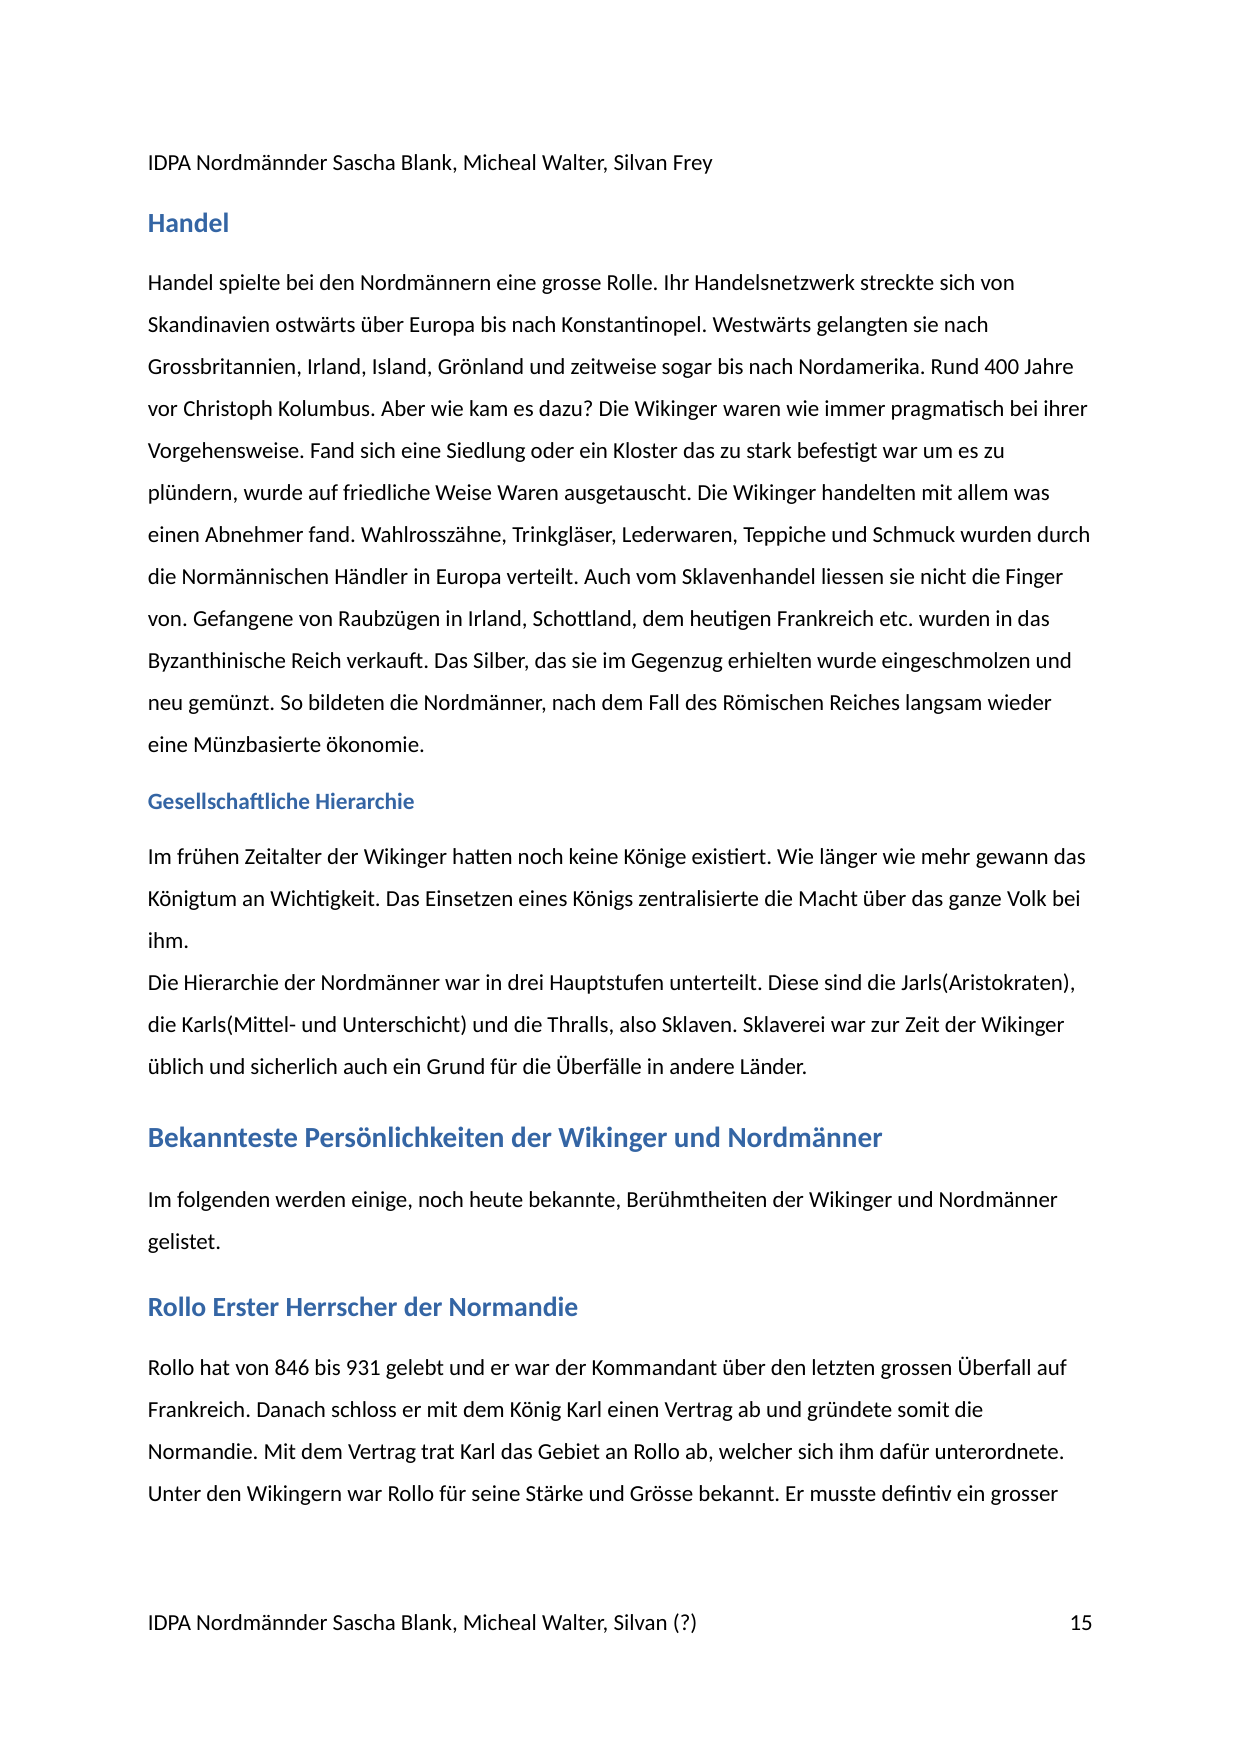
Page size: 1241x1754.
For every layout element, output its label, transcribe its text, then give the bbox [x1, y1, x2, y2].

subtitle Rollo Erster Herrscher der Normandie [148, 1289, 1093, 1323]
text Im folgenden werden einige, noch heute bekannte, Berühmtheiten der Wikinger und Nordmänner gelistet. [148, 1185, 1093, 1255]
subtitle Gesellschaftliche Hierarchie [148, 787, 1093, 815]
text Handel spielte bei den Nordmännern eine grosse Rolle. Ihr Handelsnetzwerk streckte sich von Skandinavien ostwärts über Europa bis nach Konstantinopel. Westwärts gelangten sie nach Grossbritannien, Irland, Island, Grönland und zeitweise sogar bis nach Nordamerika. Rund 400 Jahre vor Christoph Kolumbus. Aber wie kam es dazu? Die Wikinger waren wie immer pragmatisch bei ihrer Vorgehensweise. Fand sich eine Siedlung oder ein Kloster das zu stark befestigt war um es zu plündern, wurde auf friedliche Weise Waren ausgetauscht. Die Wikinger handelten mit allem was einen Abnehmer fand. Wahlrosszähne, Trinkgläser, Lederwaren, Teppiche und Schmuck wurden durch die Normännischen Händler in Europa verteilt. Auch vom Sklavenhandel liessen sie nicht die Finger von. Gefangene von Raubzügen in Irland, Schottland, dem heutigen Frankreich etc. wurden in das Byzanthinische Reich verkauft. Das Silber, das sie im Gegenzug erhielten wurde eingeschmolzen und neu gemünzt. So bildeten die Nordmänner, nach dem Fall des Römischen Reiches langsam wieder eine Münzbasierte ökonomie. [148, 268, 1093, 758]
subtitle Handel [148, 205, 1093, 239]
subtitle Bekannteste Persönlichkeiten der Wikinger und Nordmänner [148, 1119, 1093, 1154]
text Rollo hat von 846 bis 931 gelebt und er war der Kommandant über den letzten grossen Überfall auf Frankreich. Danach schloss er mit dem König Karl einen Vertrag ab und gründete somit die Normandie. Mit dem Vertrag trat Karl das Gebiet an Rollo ab, welcher sich ihm dafür unterordnete. Unter den Wikingern war Rollo für seine Stärke und Grösse bekannt. Er musste defintiv ein grosser [148, 1353, 1093, 1507]
text Im frühen Zeitalter der Wikinger hatten noch keine Könige existiert. Wie länger wie mehr gewann das Königtum an Wichtigkeit. Das Einsetzen eines Königs zentralisierte die Macht über das ganze Volk bei ihm. Die Hierarchie der Nordmänner war in drei Hauptstufen unterteilt. Diese sind die Jarls(Aristokraten), die Karls(Mittel- und Unterschicht) und die Thralls, also Sklaven. Sklaverei war zur Zeit der Wikinger üblich und sicherlich auch ein Grund für die Überfälle in andere Länder. [148, 842, 1093, 1080]
